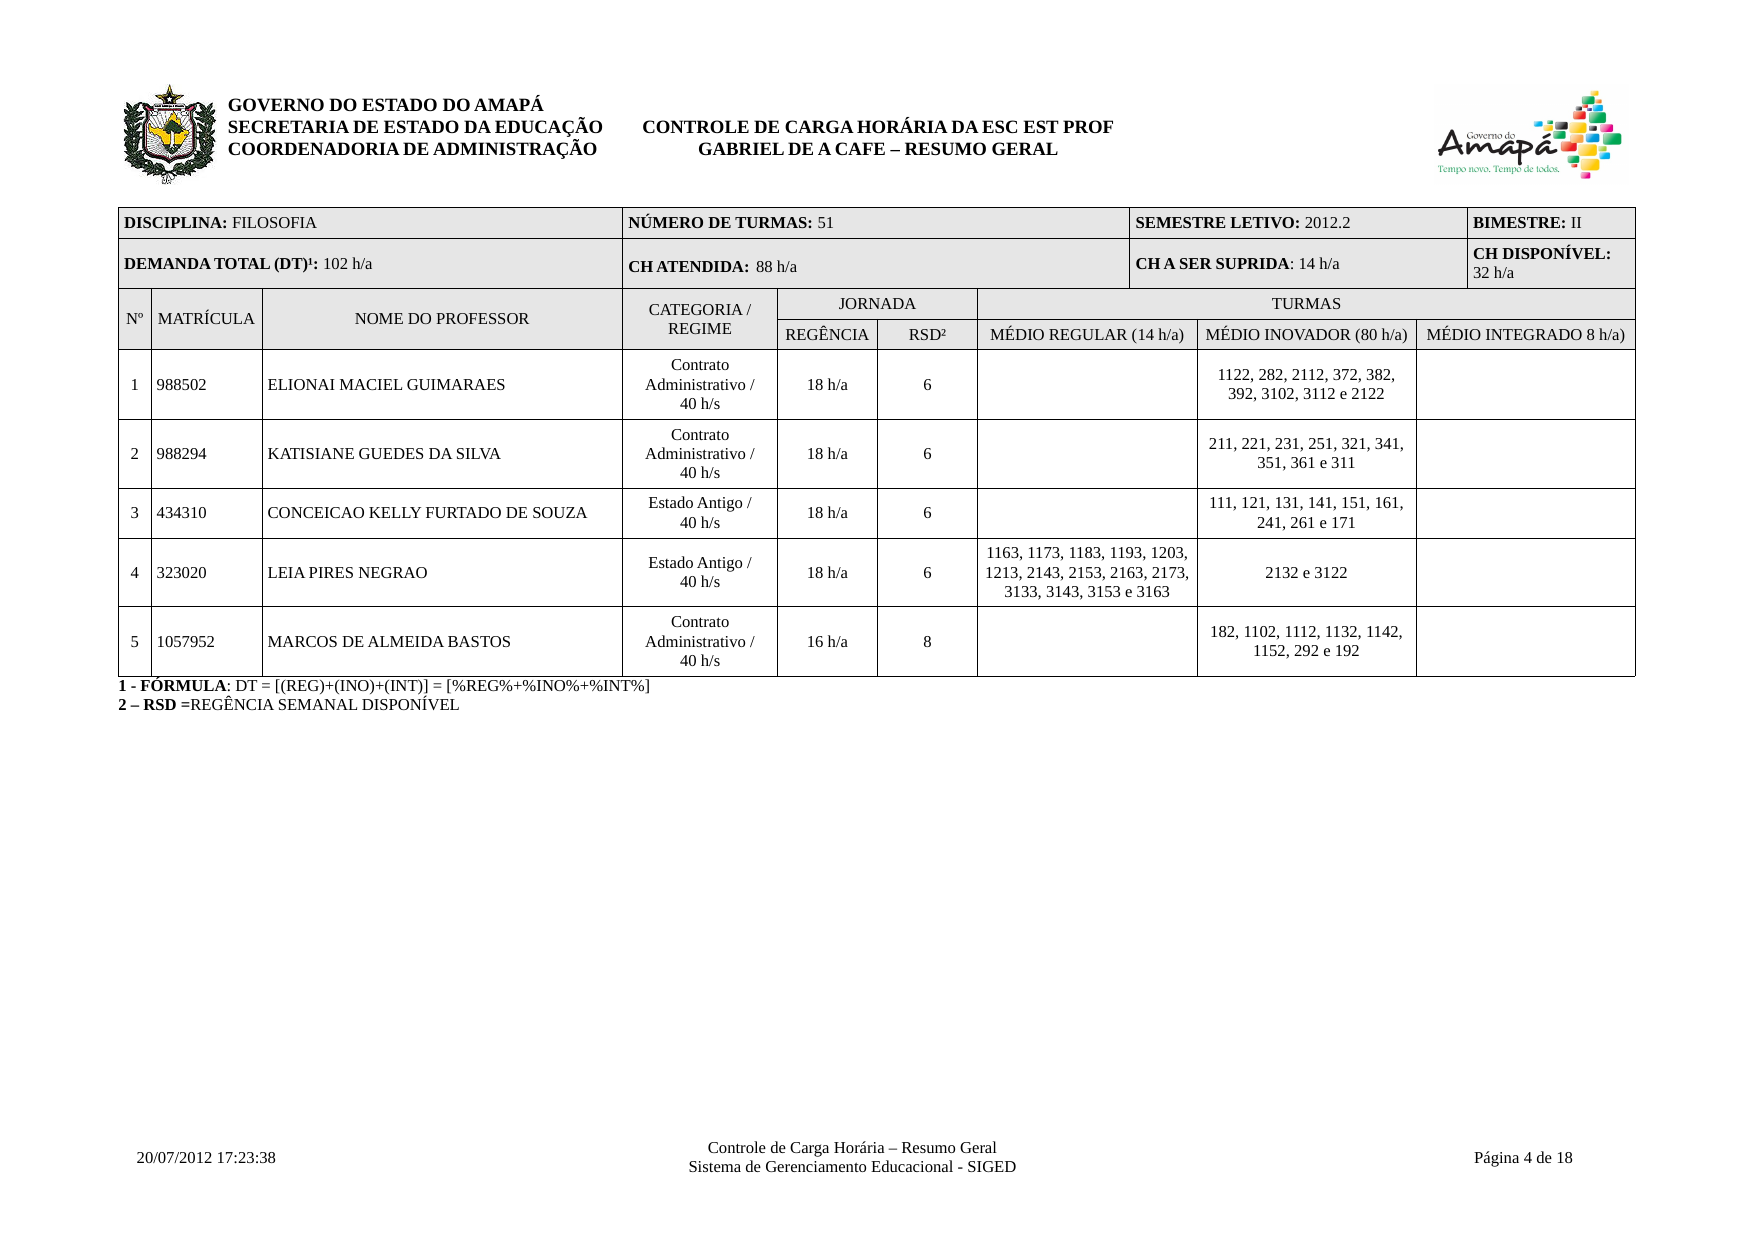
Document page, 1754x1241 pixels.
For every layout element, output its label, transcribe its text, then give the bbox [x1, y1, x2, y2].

table_header DISCIPLINA: FILOSOFIA [119, 208, 622, 238]
table_cell CH ATENDIDA: 88 h/a [623, 239, 1129, 288]
table_cell Estado Antigo / 40 h/s [623, 539, 777, 606]
table_cell RSD² [878, 320, 977, 349]
table_cell LEIA PIRES NEGRAO [263, 539, 622, 606]
table_cell 211, 221, 231, 251, 321, 341, 351, 361 e 311 [1198, 420, 1416, 487]
table_cell [978, 489, 1197, 537]
table_cell 6 [878, 350, 977, 418]
table_cell 5 [119, 607, 151, 676]
table_cell 3 [119, 489, 151, 537]
table_cell CH DISPONÍVEL: 32 h/a [1468, 239, 1635, 288]
table_cell [1417, 607, 1635, 676]
table_cell NOME DO PROFESSOR [263, 289, 622, 349]
table_cell Contrato Administrativo / 40 h/s [623, 350, 777, 418]
table_cell 18 h/a [778, 420, 877, 487]
table_cell CATEGORIA / REGIME [623, 289, 777, 349]
table_cell 6 [878, 539, 977, 606]
table_header NÚMERO DE TURMAS: 51 [623, 208, 1129, 238]
table_cell KATISIANE GUEDES DA SILVA [263, 420, 622, 487]
table_cell 434310 [152, 489, 262, 537]
table_cell [978, 607, 1197, 676]
picture [1433, 84, 1629, 185]
table_cell 988502 [152, 350, 262, 418]
table_header SEMESTRE LETIVO: 2012.2 [1130, 208, 1467, 238]
table_cell CH A SER SUPRIDA: 14 h/a [1130, 239, 1467, 288]
text 2 – RSD =REGÊNCIA SEMANAL DISPONÍVEL [118, 695, 1636, 714]
table_cell [1417, 489, 1635, 537]
table_cell MÉDIO INTEGRADO 8 h/a) [1417, 320, 1635, 349]
table_cell 323020 [152, 539, 262, 606]
table_cell 6 [878, 489, 977, 537]
table_cell 18 h/a [778, 489, 877, 537]
table_cell DEMANDA TOTAL (DT)¹: 102 h/a [119, 239, 622, 288]
table_cell [1417, 420, 1635, 487]
table_cell 6 [878, 420, 977, 487]
table_header BIMESTRE: II [1468, 208, 1635, 238]
table_cell REGÊNCIA [778, 320, 877, 349]
table_cell 1057952 [152, 607, 262, 676]
table_cell 1122, 282, 2112, 372, 382, 392, 3102, 3112 e 2122 [1198, 350, 1416, 418]
table_cell Contrato Administrativo / 40 h/s [623, 420, 777, 487]
table_cell TURMAS [978, 289, 1635, 319]
table_cell MARCOS DE ALMEIDA BASTOS [263, 607, 622, 676]
table_cell ELIONAI MACIEL GUIMARAES [263, 350, 622, 418]
table_cell 182, 1102, 1112, 1132, 1142, 1152, 292 e 192 [1198, 607, 1416, 676]
table_cell JORNADA [778, 289, 977, 319]
table_cell 16 h/a [778, 607, 877, 676]
table_cell [1417, 350, 1635, 418]
table_cell MATRÍCULA [152, 289, 262, 349]
table_cell Estado Antigo / 40 h/s [623, 489, 777, 537]
picture [123, 84, 218, 185]
table_cell 111, 121, 131, 141, 151, 161, 241, 261 e 171 [1198, 489, 1416, 537]
table_cell Nº [119, 289, 151, 349]
table_cell 1163, 1173, 1183, 1193, 1203, 1213, 2143, 2153, 2163, 2173, 3133, 3143, 3153 e 3163 [978, 539, 1197, 606]
table_cell [1417, 539, 1635, 606]
table_cell Contrato Administrativo / 40 h/s [623, 607, 777, 676]
table_cell 8 [878, 607, 977, 676]
table_cell 2 [119, 420, 151, 487]
text 1 - FÓRMULA: DT = [(REG)+(INO)+(INT)] = [%REG%+%INO%+%INT%] [118, 676, 1636, 695]
table_cell 18 h/a [778, 539, 877, 606]
table_cell MÉDIO INOVADOR (80 h/a) [1198, 320, 1416, 349]
table_cell [978, 420, 1197, 487]
table_cell 18 h/a [778, 350, 877, 418]
table_cell 2132 e 3122 [1198, 539, 1416, 606]
table_cell 1 [119, 350, 151, 418]
table_cell [978, 350, 1197, 418]
table_cell 988294 [152, 420, 262, 487]
table_cell CONCEICAO KELLY FURTADO DE SOUZA [263, 489, 622, 537]
table_cell MÉDIO REGULAR (14 h/a) [978, 320, 1197, 349]
table_cell 4 [119, 539, 151, 606]
